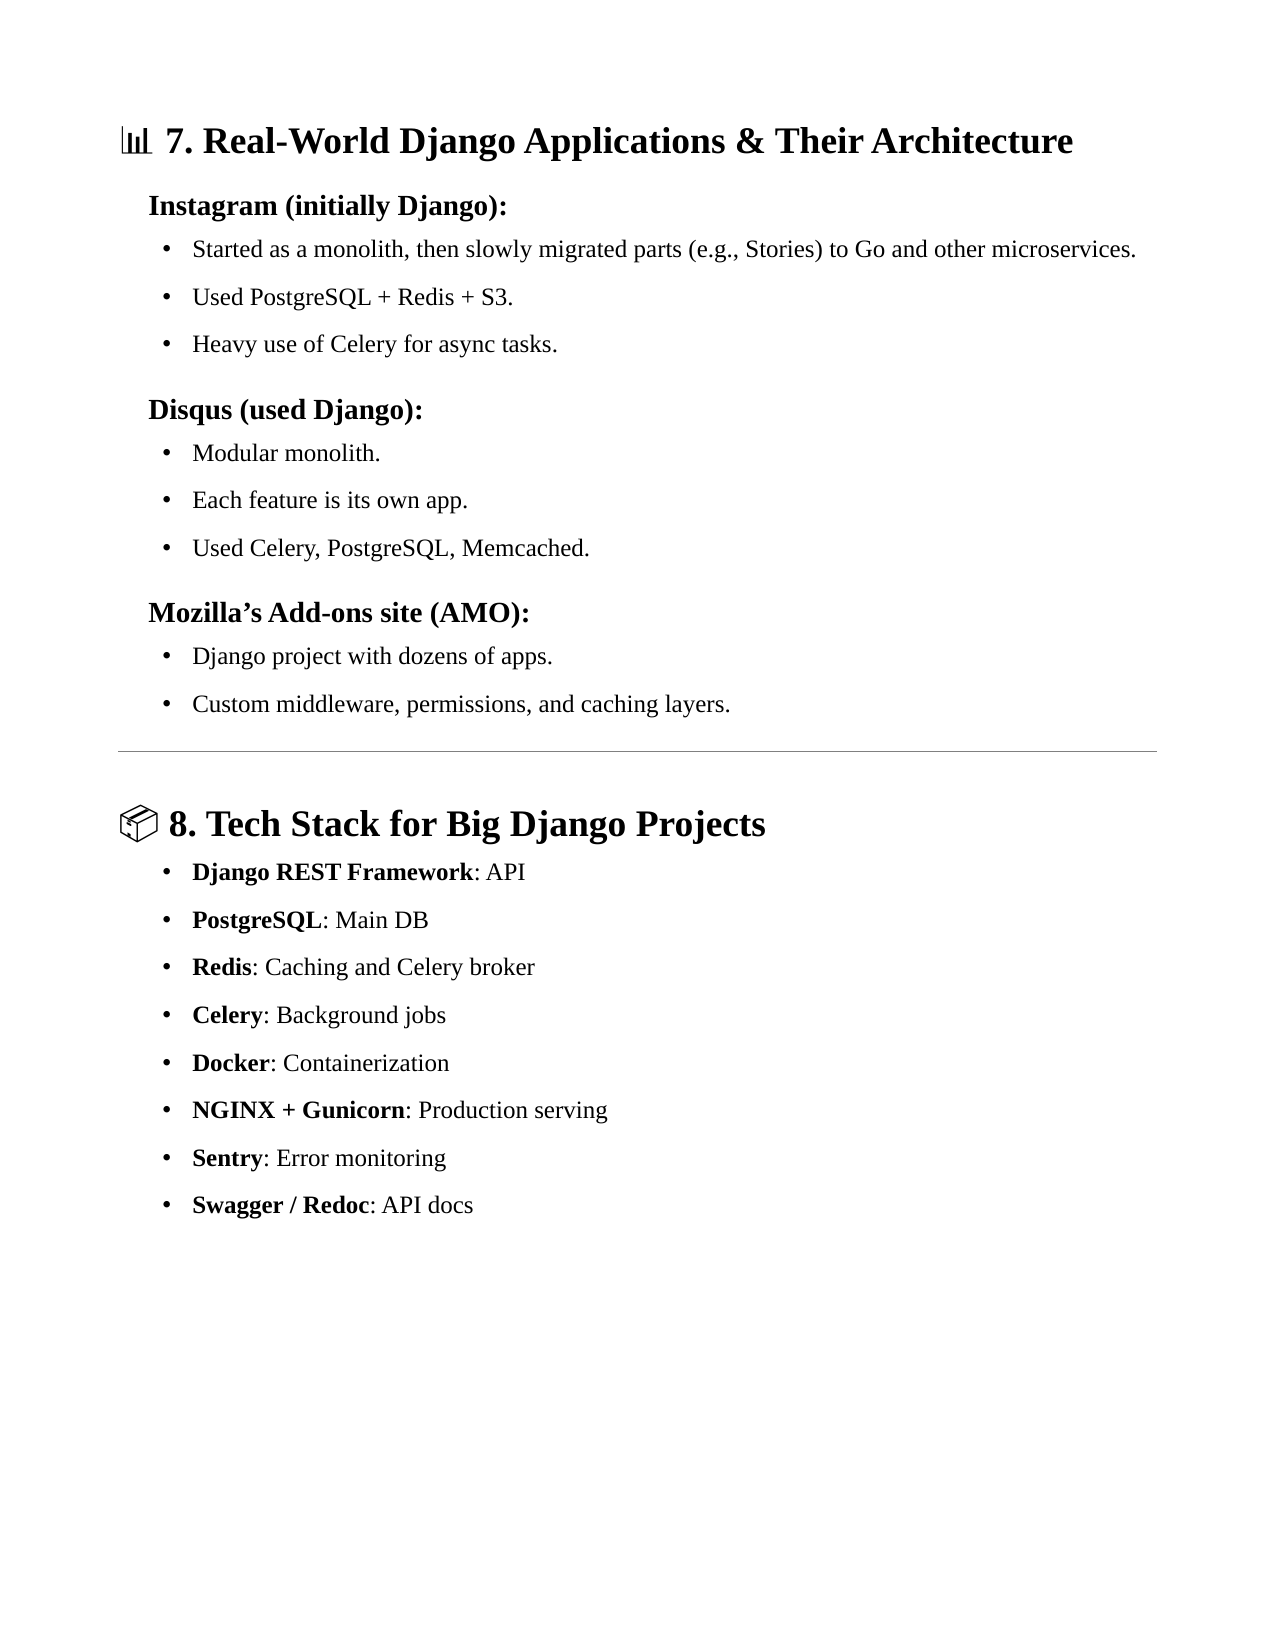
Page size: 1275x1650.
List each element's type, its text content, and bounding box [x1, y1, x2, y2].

list Modular monolith. [162, 438, 1157, 467]
list Django REST Framework: API [162, 857, 1157, 886]
subtitle 🔸 Instagram (initially Django): [118, 188, 1157, 222]
list Swagger / Redoc: API docs [162, 1190, 1157, 1219]
list Each feature is its own app. [162, 485, 1157, 514]
subtitle 📊 7. Real-World Django Applications & Their Architecture [118, 118, 1157, 161]
list Custom middleware, permissions, and caching layers. [162, 689, 1157, 718]
list PostgreSQL: Main DB [162, 905, 1157, 933]
list Docker: Containerization [162, 1048, 1157, 1076]
subtitle 📦 8. Tech Stack for Big Django Projects [118, 802, 1157, 845]
list Redis: Caching and Celery broker [162, 952, 1157, 981]
subtitle 🔸 Disqus (used Django): [118, 392, 1157, 425]
list Django project with dozens of apps. [162, 641, 1157, 670]
list Started as a monolith, then slowly migrated parts (e.g., Stories) to Go and other microservices. [162, 234, 1157, 263]
list Used PostgreSQL + Redis + S3. [162, 282, 1157, 311]
list Heavy use of Celery for async tasks. [162, 329, 1157, 358]
list Sentry: Error monitoring [162, 1143, 1157, 1172]
list NGINX + Gunicorn: Production serving [162, 1095, 1157, 1124]
list Celery: Background jobs [162, 1000, 1157, 1029]
list Used Celery, PostgreSQL, Memcached. [162, 533, 1157, 562]
subtitle 🔸 Mozilla’s Add-ons site (AMO): [118, 595, 1157, 629]
